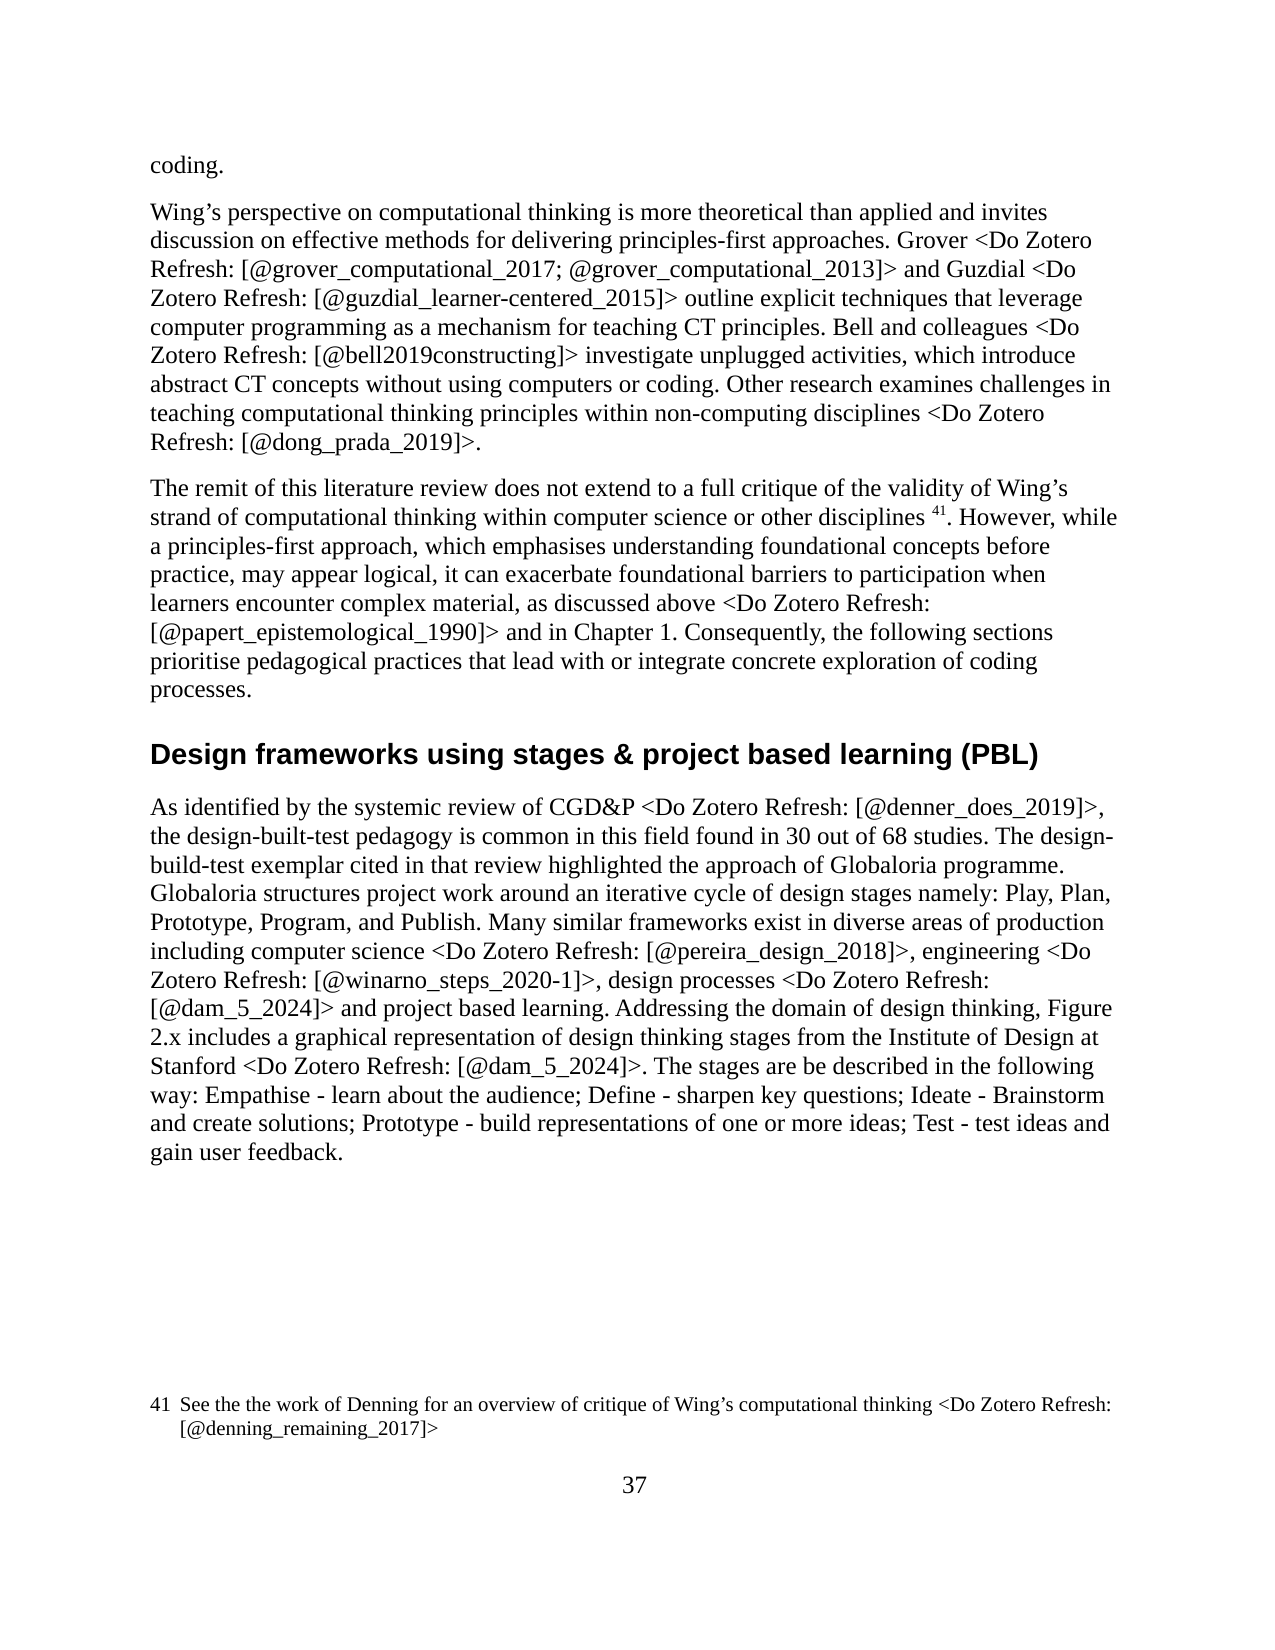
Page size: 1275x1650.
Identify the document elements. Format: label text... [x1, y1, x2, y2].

subtitle Design frameworks using stages & project based learning (PBL) [150, 737, 1125, 771]
text The remit of this literature review does not extend to a full critique of the validity of Wing’s strand of computational thinking within computer science or other disciplines . However, while a principles-first approach, which emphasises understanding foundational concepts before practice, may appear logical, it can exacerbate foundational barriers to participation when learners encounter complex material, as discussed above <Do Zotero Refresh: [@papert_epistemological_1990]> and in Chapter 1. Consequently, the following sections prioritise pedagogical practices that lead with or integrate concrete exploration of coding processes. [150, 473, 1125, 703]
text coding. [150, 150, 1125, 179]
text Wing’s perspective on computational thinking is more theoretical than applied and invites discussion on effective methods for delivering principles-first approaches. Grover <Do Zotero Refresh: [@grover_computational_2017; @grover_computational_2013]> and Guzdial <Do Zotero Refresh: [@guzdial_learner-centered_2015]> outline explicit techniques that leverage computer programming as a mechanism for teaching CT principles. Bell and colleagues <Do Zotero Refresh: [@bell2019constructing]> investigate unplugged activities, which introduce abstract CT concepts without using computers or coding. Other research examines challenges in teaching computational thinking principles within non-computing disciplines <Do Zotero Refresh: [@dong_prada_2019]>. [150, 197, 1125, 455]
text As identified by the systemic review of CGD&P <Do Zotero Refresh: [@denner_does_2019]>, the design-built-test pedagogy is common in this field found in 30 out of 68 studies. The design-build-test exemplar cited in that review highlighted the approach of Globaloria programme. Globaloria structures project work around an iterative cycle of design stages namely: Play, Plan, Prototype, Program, and Publish. Many similar frameworks exist in diverse areas of production including computer science <Do Zotero Refresh: [@pereira_design_2018]>, engineering <Do Zotero Refresh: [@winarno_steps_2020-1]>, design processes <Do Zotero Refresh: [@dam_5_2024]> and project based learning. Addressing the domain of design thinking, Figure 2.x includes a graphical representation of design thinking stages from the Institute of Design at Stanford <Do Zotero Refresh: [@dam_5_2024]>. The stages are be described in the following way: Empathise - learn about the audience; Define - sharpen key questions; Ideate - Brainstorm and create solutions; Prototype - build representations of one or more ideas; Test - test ideas and gain user feedback. [150, 792, 1125, 1166]
text See the the work of Denning for an overview of critique of Wing’s computational thinking <Do Zotero Refresh: [@denning_remaining_2017]> [150, 1392, 1125, 1440]
